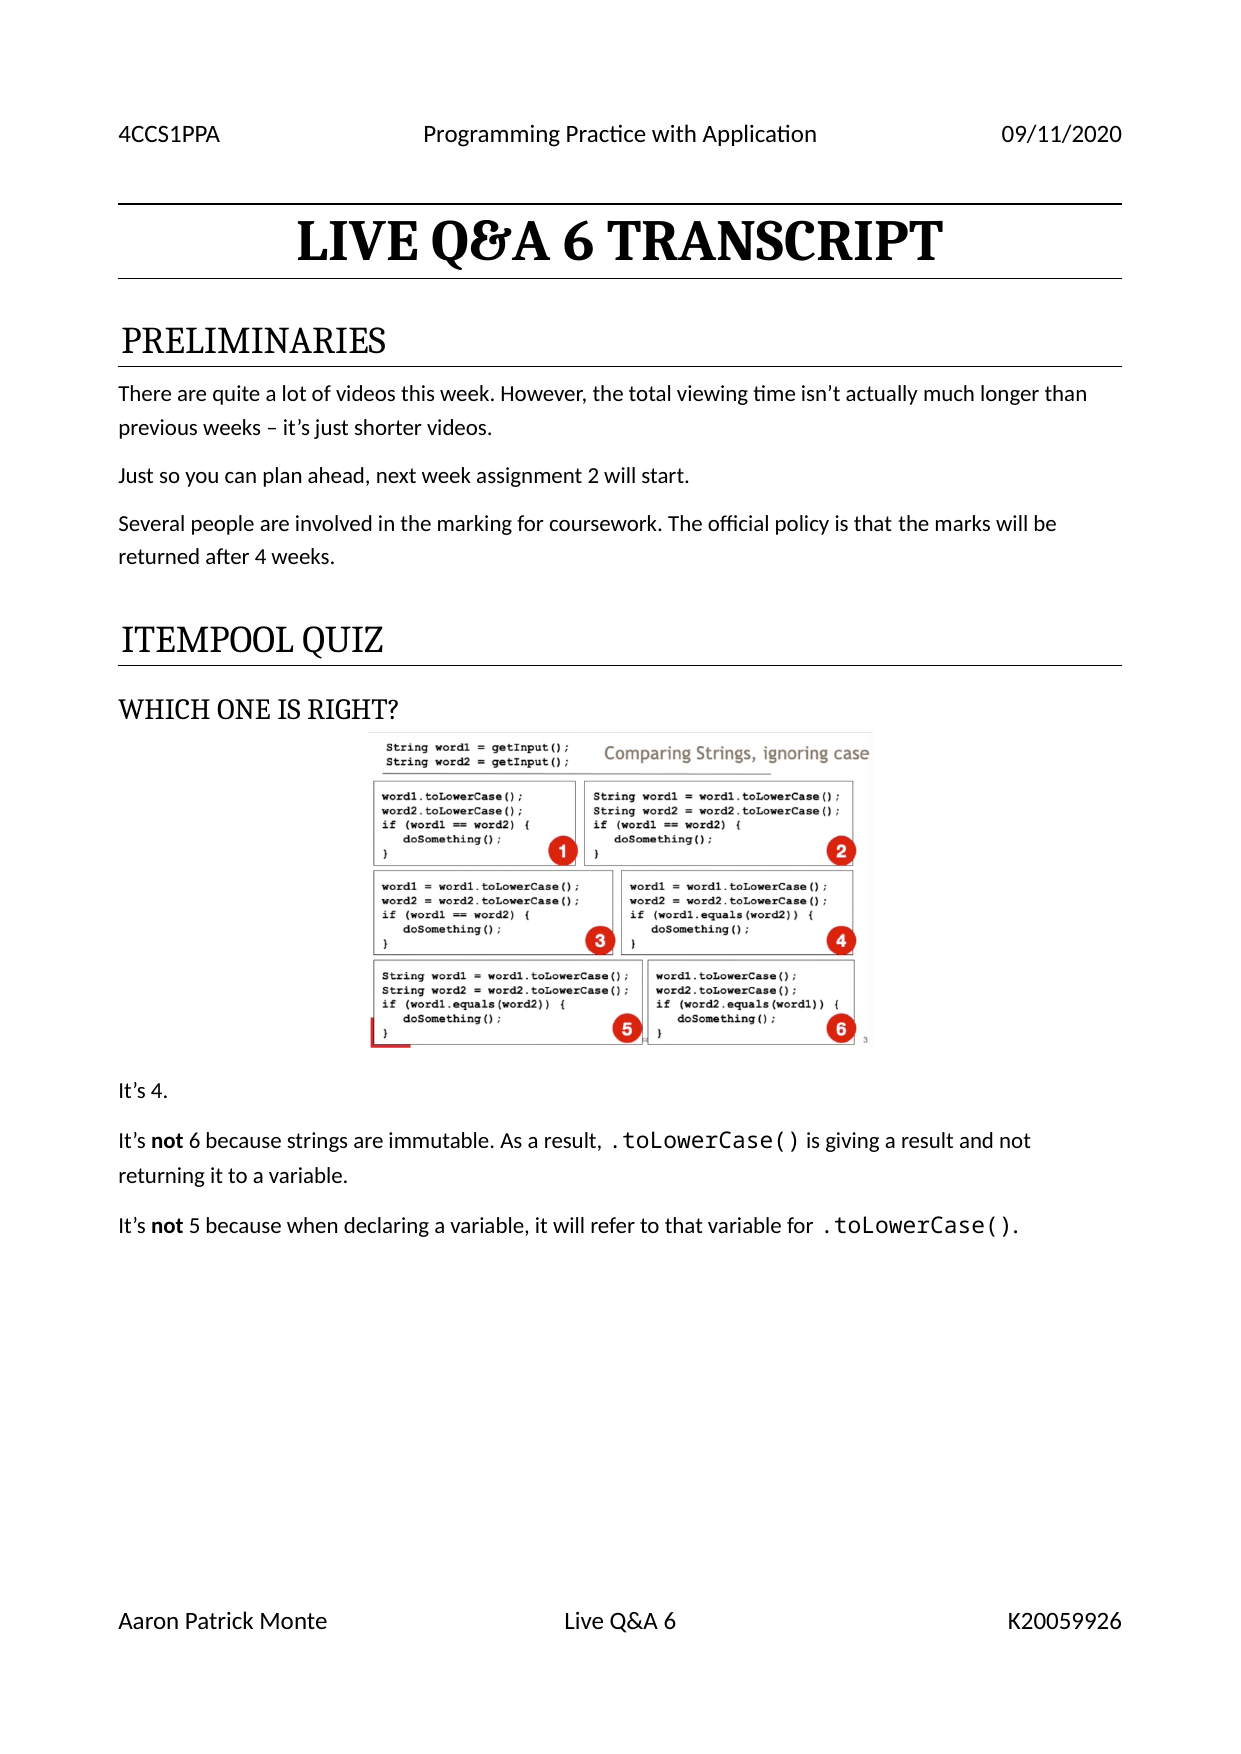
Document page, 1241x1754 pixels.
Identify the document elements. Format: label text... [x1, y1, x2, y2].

text Just so you can plan ahead, next week assignment 2 will start. [118, 461, 1122, 489]
picture [367, 732, 873, 1048]
text It’s not 5 because when declaring a variable, it will refer to that variable for .toLowerCase(). [118, 1209, 1122, 1240]
title Live Q&A 6 Transcript [118, 205, 1122, 278]
text It’s 4. [118, 1076, 1122, 1104]
text It’s not 6 because strings are immutable. As a result, .toLowerCase() is giving a result and not returning it to a variable. [118, 1124, 1122, 1189]
text There are quite a lot of videos this week. However, the total viewing time isn’t actually much longer than previous weeks – it’s just shorter videos. [118, 379, 1122, 441]
subtitle Itempool Quiz [118, 616, 1122, 665]
subtitle Preliminaries [118, 317, 1122, 366]
text Several people are involved in the marking for coursework. The official policy is that the marks will be returned after 4 weeks. [118, 509, 1122, 571]
subtitle Which one is right? [118, 693, 1122, 726]
